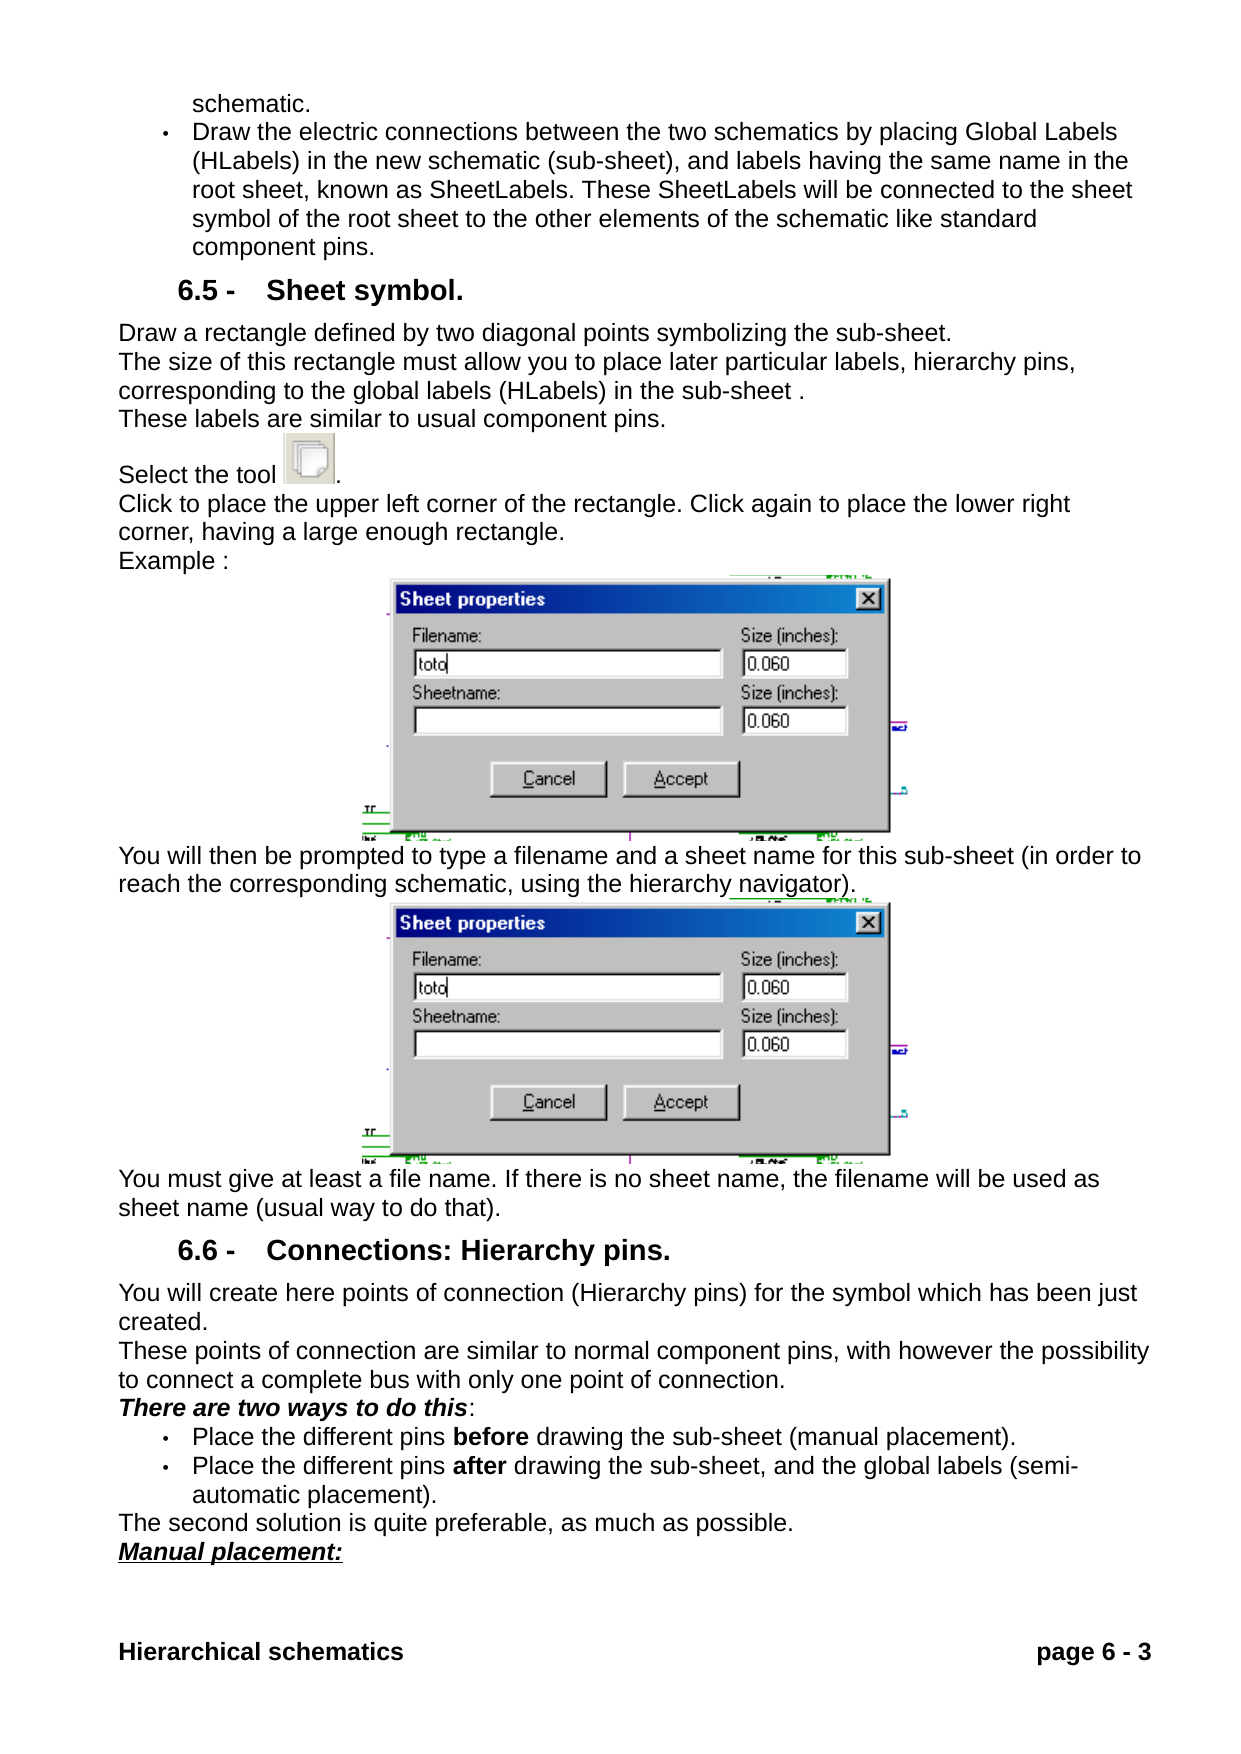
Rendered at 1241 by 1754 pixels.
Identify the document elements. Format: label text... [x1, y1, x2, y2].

text Example : [118, 546, 1152, 575]
text There are two ways to do this: [118, 1393, 1152, 1422]
text You will then be prompted to type a filename and a sheet name for this sub-sheet (in order to reach the corresponding schematic, using the hierarchy navigator). [118, 841, 1152, 898]
text These points of connection are similar to normal component pins, with however the possibility to connect a complete bus with only one point of connection. [118, 1336, 1152, 1393]
text You must give at least a file name. If there is no sheet name, the filename will be used as sheet name (usual way to do that). [118, 1164, 1152, 1221]
text Draw a rectangle defined by two diagonal points symbolizing the sub-sheet. [118, 318, 1152, 347]
text These labels are similar to usual component pins. [118, 404, 1152, 433]
text Click to place the upper left corner of the rectangle. Click again to place the lower right corner, having a large enough rectangle. [118, 489, 1152, 546]
picture [283, 433, 335, 484]
subtitle Connections: Hierarchy pins. [177, 1233, 1152, 1267]
subtitle Sheet symbol. [177, 273, 1152, 306]
list schematic. [162, 88, 1152, 117]
text Manual placement: [118, 1537, 1152, 1566]
list Draw the electric connections between the two schematics by placing Global Labels (HLabels) in the new schematic (sub-sheet), and labels having the same name in the root sheet, known as SheetLabels. These SheetLabels will be connected to the sheet symbol of the root sheet to the other elements of the schematic like standard component pins. [162, 117, 1152, 261]
list Place the different pins before drawing the sub-sheet (manual placement). [162, 1422, 1152, 1451]
text The second solution is quite preferable, as much as possible. [118, 1508, 1152, 1537]
text Select the tool . [118, 433, 1152, 489]
text The size of this rectangle must allow you to place later particular labels, hierarchy pins, corresponding to the global labels (HLabels) in the sub-sheet . [118, 347, 1152, 404]
text You will create here points of connection (Hierarchy pins) for the symbol which has been just created. [118, 1278, 1152, 1336]
list Place the different pins after drawing the sub-sheet, and the global labels (semi-automatic placement). [162, 1451, 1152, 1508]
